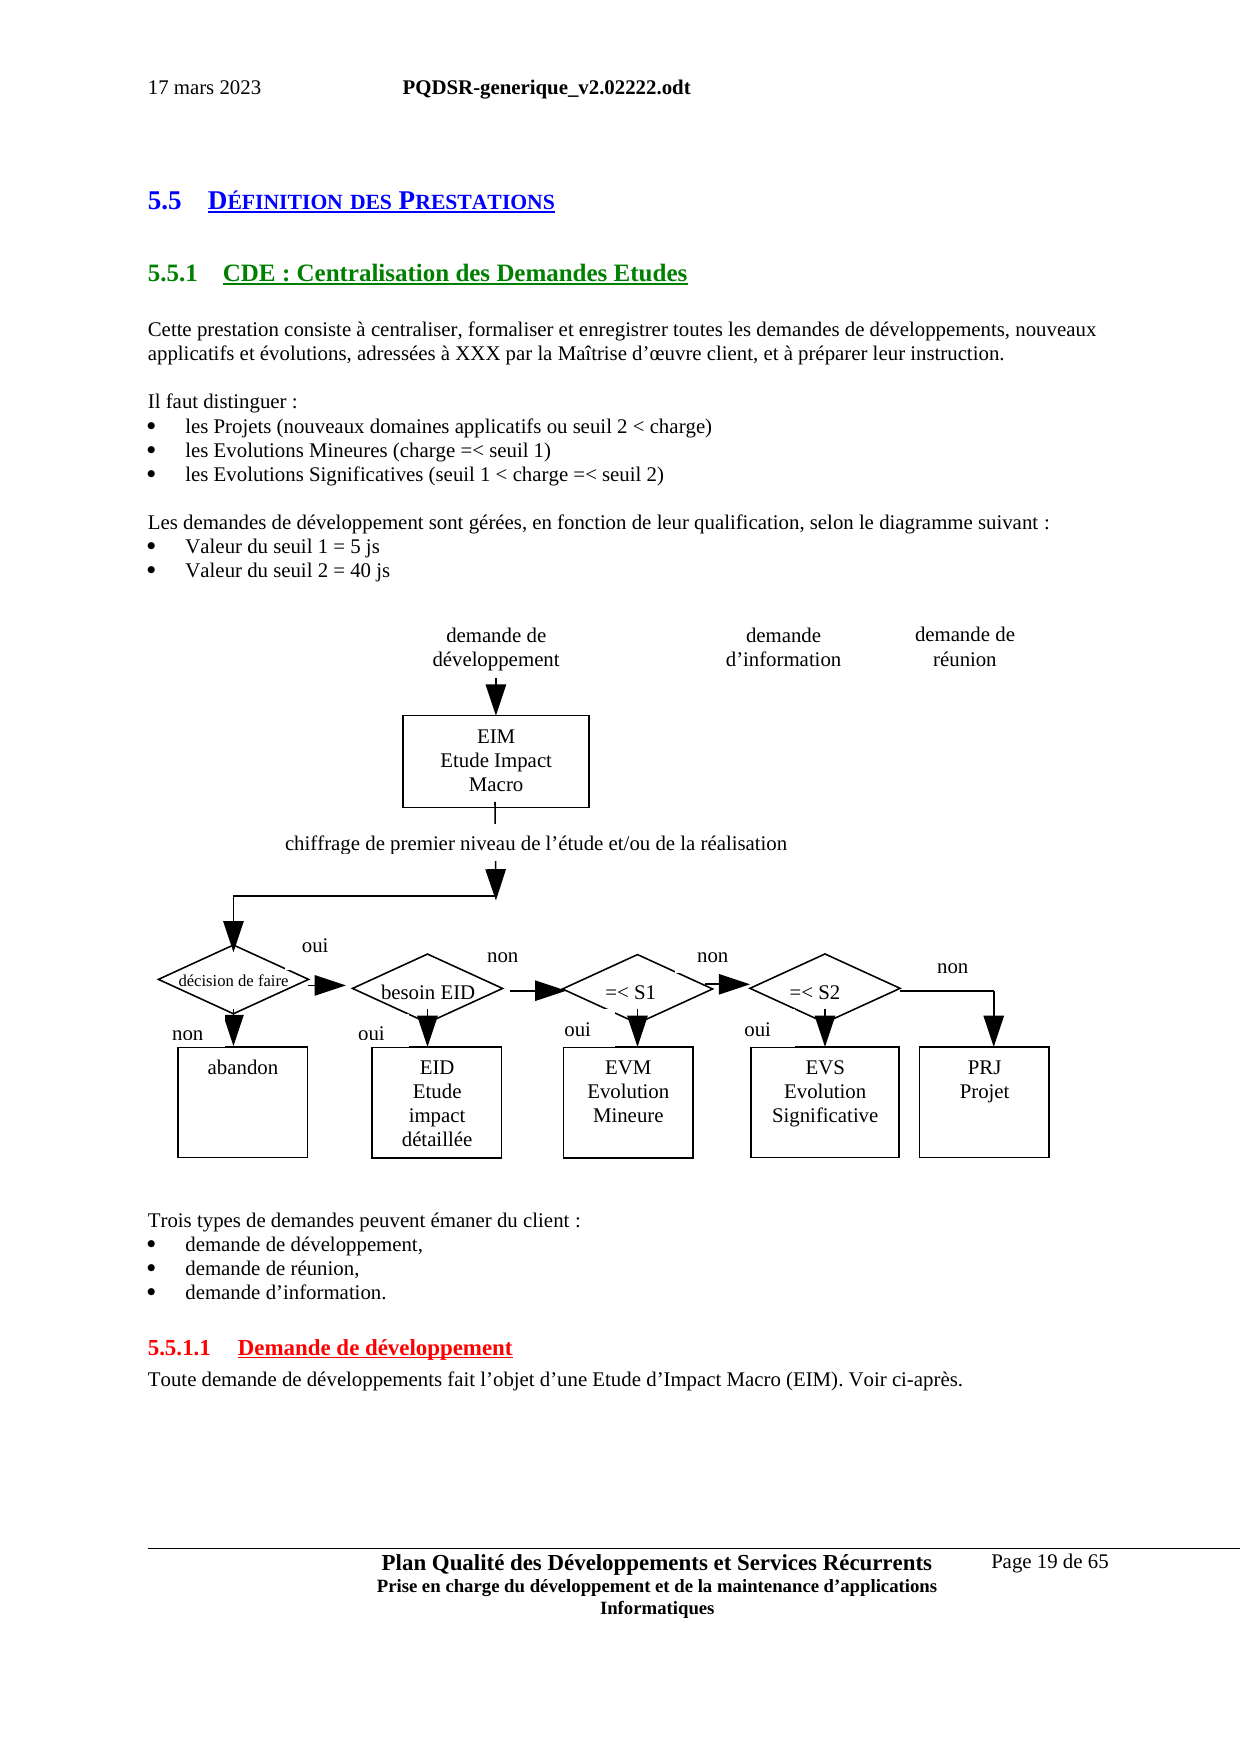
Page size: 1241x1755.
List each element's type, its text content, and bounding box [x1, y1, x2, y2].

subtitle Définition des Prestations [148, 184, 1137, 215]
text EID [388, 1055, 486, 1079]
text PRJ [935, 1055, 1033, 1079]
text [290, 971, 312, 990]
text EVM [579, 1055, 677, 1079]
text EIM [419, 724, 573, 748]
text chiffrage de premier niveau de l’étude et/ou de la réalisation [230, 831, 842, 854]
text Les demandes de développement sont gérées, en fonction de leur qualification, selon le diagramme suivant : [148, 510, 1137, 534]
text Evolution [767, 1079, 883, 1103]
list Valeur du seuil 1 = 5 js [148, 534, 1137, 558]
subtitle CDE : Centralisation des Demandes Etudes [148, 258, 1137, 287]
list demande de développement, [148, 1232, 1137, 1256]
text besoin EID [375, 980, 481, 1004]
text Significative [767, 1103, 883, 1127]
text oui [349, 1021, 394, 1039]
text EVS [767, 1055, 883, 1079]
text oui [300, 933, 330, 957]
text non [690, 943, 735, 966]
text décision de faire [162, 971, 305, 990]
text [736, 980, 780, 1004]
text demande d’information [705, 623, 862, 671]
text Trois types de demandes peuvent émaner du client : [148, 1208, 1137, 1232]
text Projet [935, 1079, 1033, 1103]
list demande d’information. [148, 1280, 1137, 1304]
text demande de développement [417, 623, 575, 671]
list demande de réunion, [148, 1256, 1137, 1280]
text non [480, 943, 525, 966]
text =< S1 [586, 980, 675, 1004]
text abandon [194, 1055, 292, 1079]
text =< S2 [754, 980, 893, 1004]
list Valeur du seuil 2 = 40 js [148, 558, 1137, 582]
text Il faut distinguer : [148, 389, 1137, 413]
list les Projets (nouveaux domaines applicatifs ou seuil 2 < charge) [148, 413, 1137, 438]
text [155, 971, 177, 990]
text non [930, 954, 975, 976]
list les Evolutions Mineures (charge =< seuil 1) [148, 438, 1137, 462]
text Cette prestation consiste à centraliser, formaliser et enregistrer toutes les demandes de développements, nouveaux applicatifs et évolutions, adressées à XXX par la Maîtrise d’œuvre client, et à préparer leur instruction. [148, 317, 1137, 365]
list les Evolutions Significatives (seuil 1 < charge =< seuil 2) [148, 462, 1137, 486]
text Etude impact détaillée [388, 1079, 486, 1149]
text oui [555, 1017, 600, 1039]
text Toute demande de développements fait l’objet d’une Etude d’Impact Macro (EIM). Voir ci-après. [148, 1367, 1137, 1391]
text Evolution [579, 1079, 677, 1103]
text demande de réunion [886, 622, 1043, 671]
text Mineure [579, 1103, 677, 1127]
text Etude Impact Macro [419, 748, 573, 796]
text oui [735, 1017, 780, 1039]
subtitle Demande de développement [148, 1334, 1137, 1361]
text non [165, 1021, 210, 1039]
